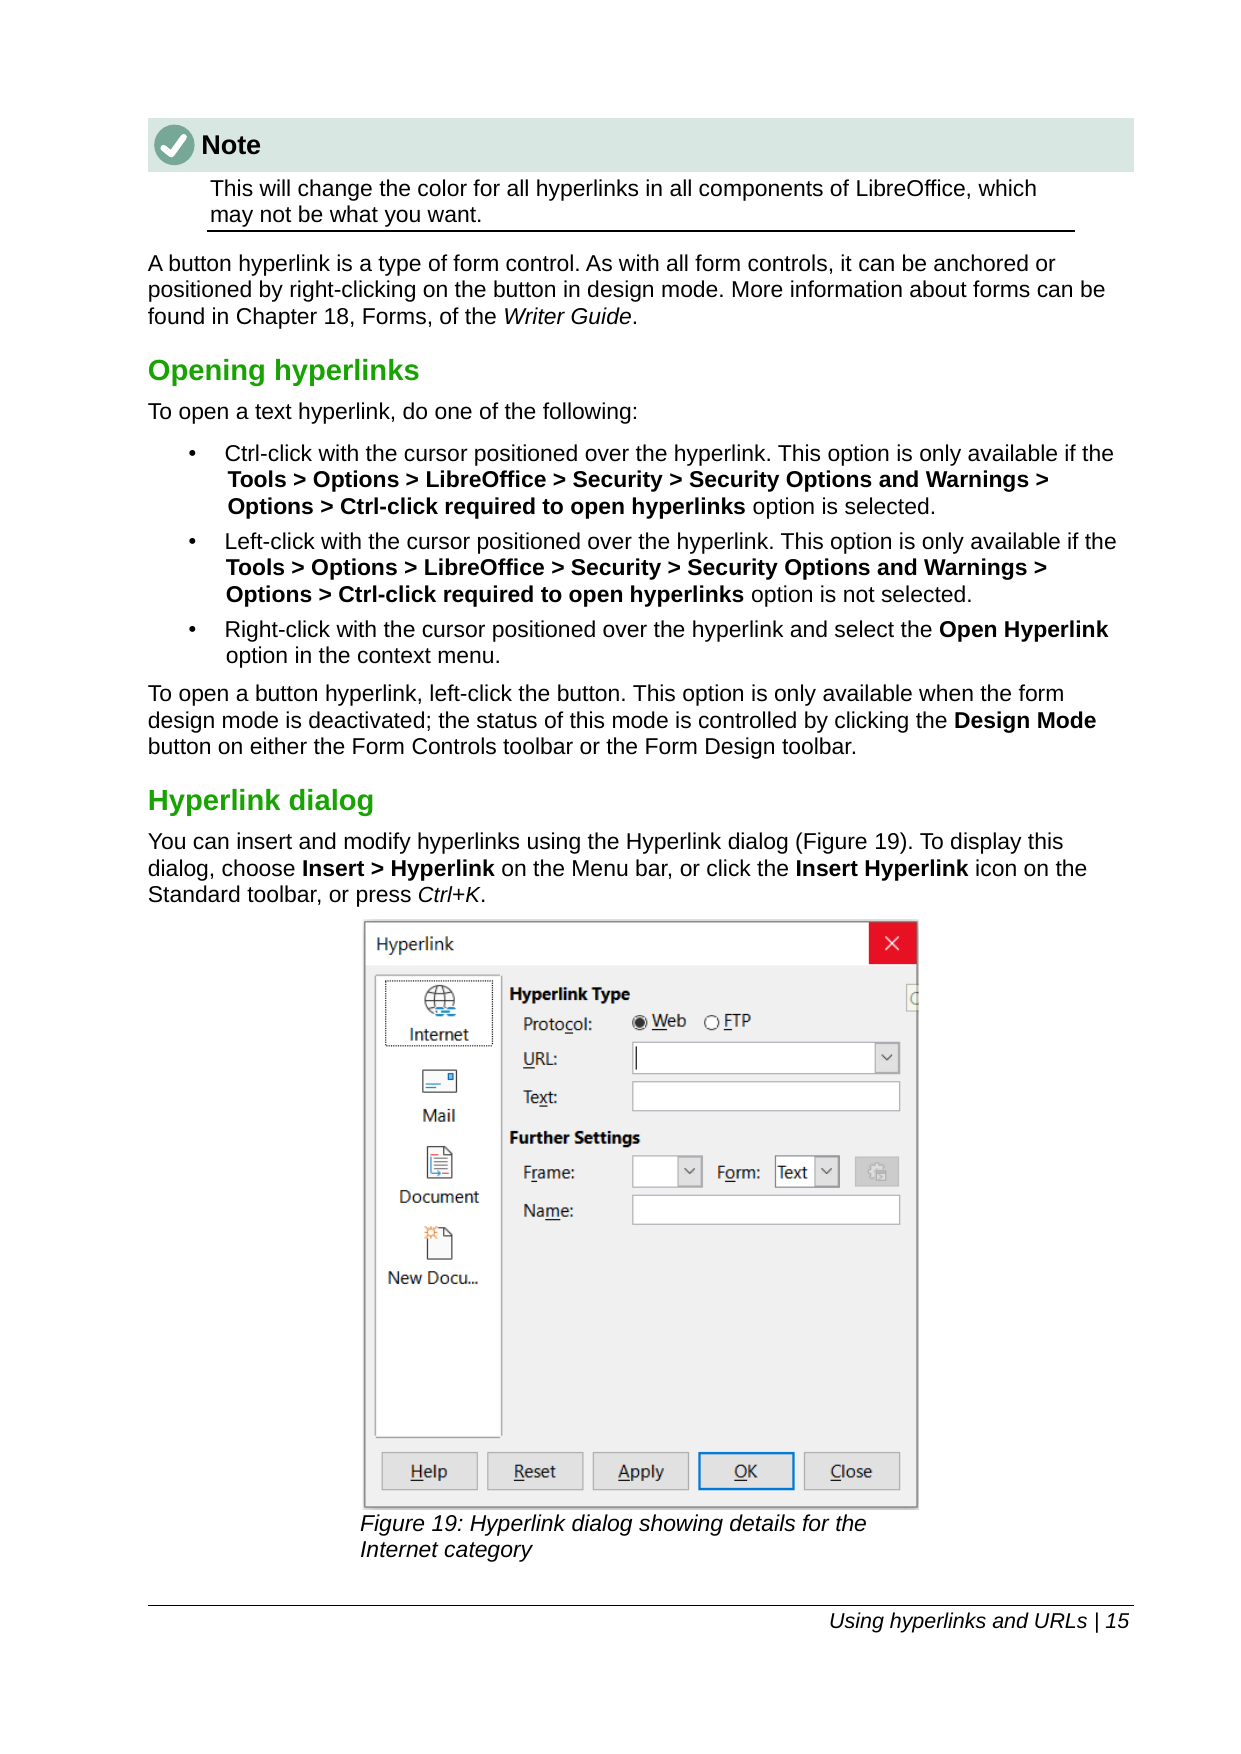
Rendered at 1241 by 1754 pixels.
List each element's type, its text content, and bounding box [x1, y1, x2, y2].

text Figure 19: Hyperlink dialog showing details for the Internet category [360, 920, 922, 1562]
list Ctrl-click with the cursor positioned over the hyperlink. This option is only available if the Tools > Options > LibreOffice > Security > Security Options and Warnings > Options > Ctrl-click required to open hyperlinks option is selected. [185, 437, 1134, 519]
subtitle Note [148, 118, 1134, 172]
text A button hyperlink is a type of form control. As with all form controls, it can be anchored or positioned by right-clicking on the button in design mode. More information about forms can be found in Chapter 18, Forms, of the Writer Guide. [148, 250, 1134, 329]
text To open a button hyperlink, left-click the button. This option is only available when the form design mode is deactivated; the status of this mode is controlled by clicking the Design Mode button on either the Form Controls toolbar or the Form Design toolbar. [148, 680, 1134, 759]
subtitle Opening hyperlinks [148, 353, 1134, 386]
picture [362, 919, 919, 1510]
list Right-click with the cursor positioned over the hyperlink and select the Open Hyperlink option in the context menu. [185, 613, 1134, 671]
list Left-click with the cursor positioned over the hyperlink. This option is only available if the Tools > Options > LibreOffice > Security > Security Options and Warnings > Options > Ctrl-click required to open hyperlinks option is not selected. [185, 525, 1134, 607]
list To open a text hyperlink, do one of the following: [148, 398, 1134, 424]
text You can insert and modify hyperlinks using the Hyperlink dialog (Figure 19). To display this dialog, choose Insert > Hyperlink on the Menu bar, or click the Insert Hyperlink icon on the Standard toolbar, or press Ctrl+K. [148, 828, 1134, 907]
subtitle Hyperlink dialog [148, 783, 1134, 816]
text This will change the color for all hyperlinks in all components of LibreOffice, which may not be what you want. [207, 172, 1075, 230]
